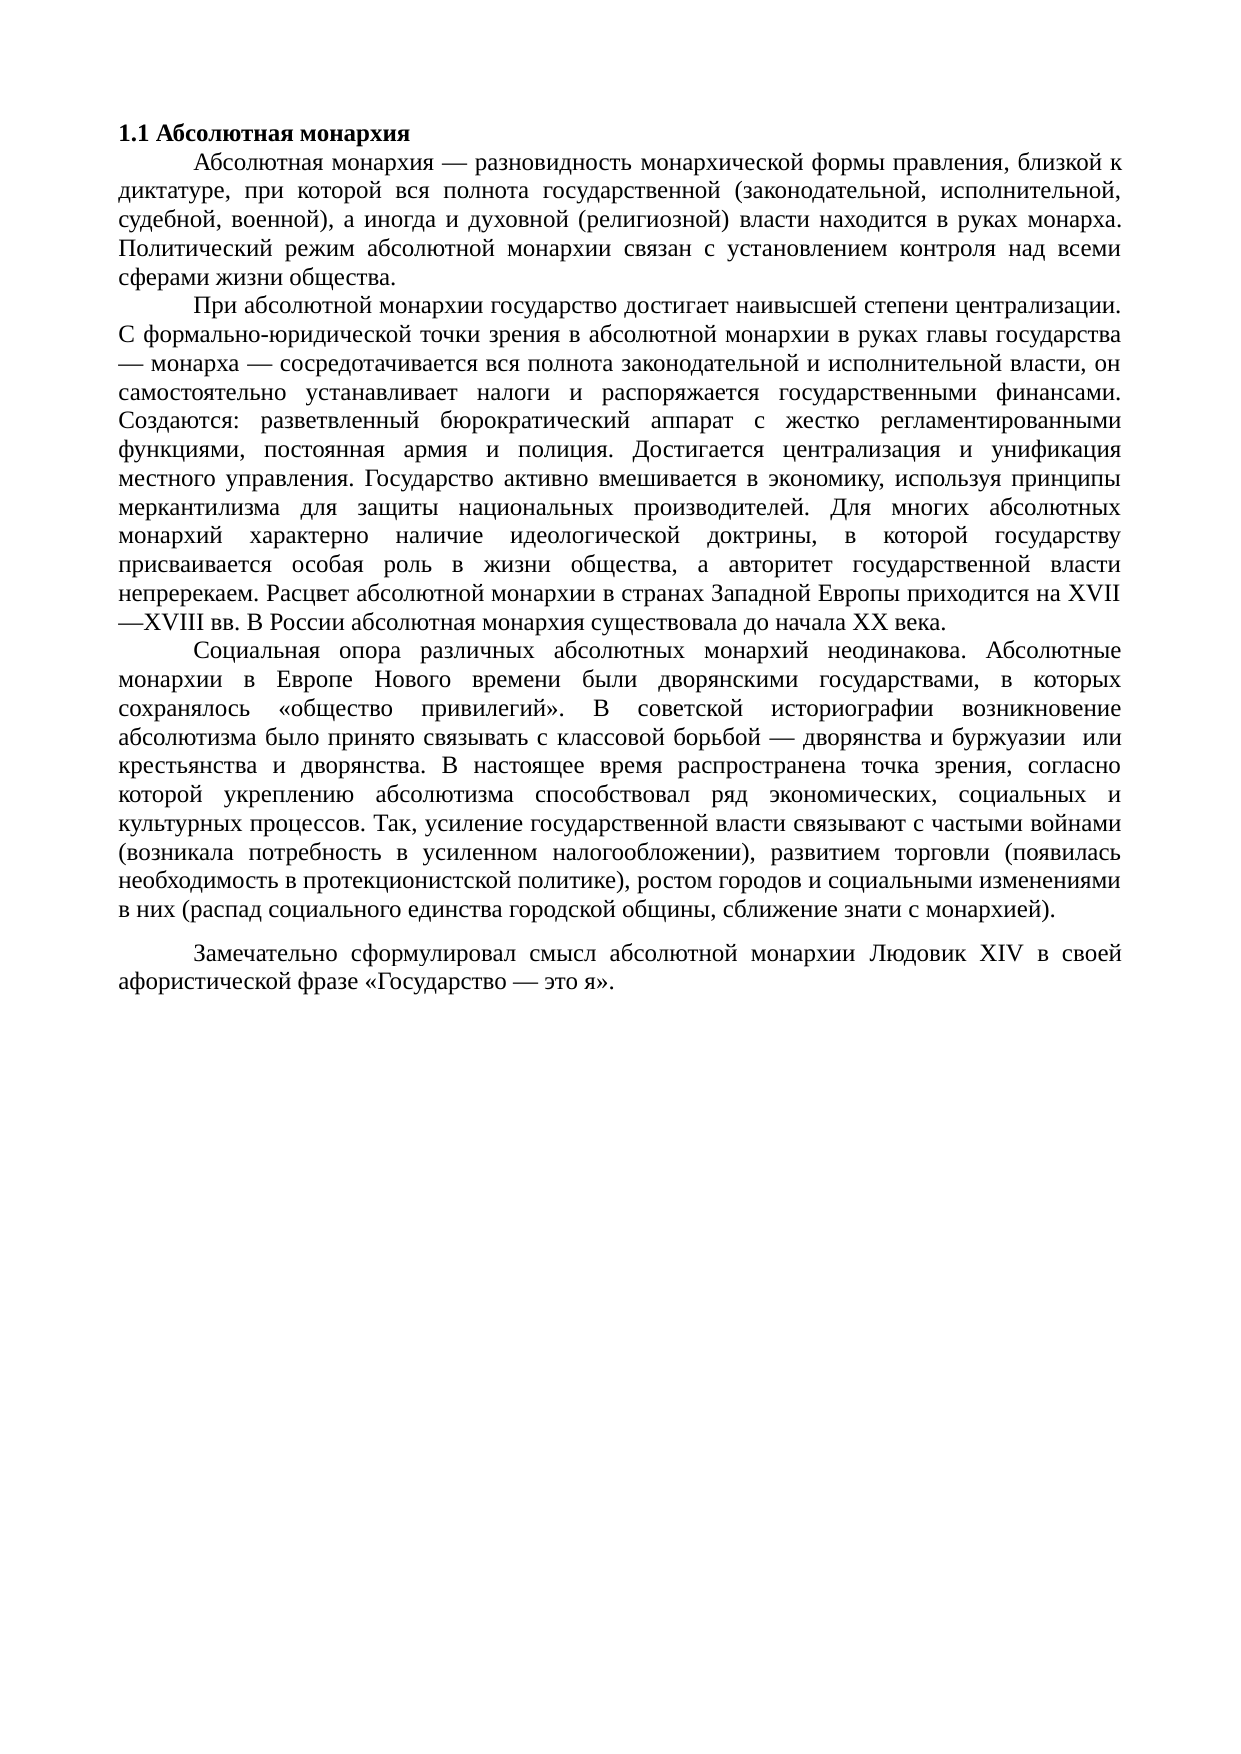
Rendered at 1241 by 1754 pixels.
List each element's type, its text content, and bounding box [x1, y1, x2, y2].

text Замечательно сформулировал смысл абсолютной монархии Людовик XIV в своей афористической фразе «Государство — это я». [118, 938, 1122, 995]
text 1.1 Абсолютная монархия [118, 118, 1122, 147]
text Абсолютная монархия — разновидность монархической формы правления, близкой к диктатуре, при которой вся полнота государственной (законодательной, исполнительной, судебной, военной), а иногда и духовной (религиозной) власти находится в руках монарха. Политический режим абсолютной монархии связан с установлением контроля над всеми сферами жизни общества. [118, 147, 1122, 291]
text При абсолютной монархии государство достигает наивысшей степени централизации. С формально-юридической точки зрения в абсолютной монархии в руках главы государства — монарха — сосредотачивается вся полнота законодательной и исполнительной власти, он самостоятельно устанавливает налоги и распоряжается государственными финансами. Создаются: разветвленный бюрократический аппарат с жестко регламентированными функциями, постоянная армия и полиция. Достигается централизация и унификация местного управления. Государство активно вмешивается в экономику, используя принципы меркантилизма для защиты национальных производителей. Для многих абсолютных монархий характерно наличие идеологической доктрины, в которой государству присваивается особая роль в жизни общества, а авторитет государственной власти непререкаем. Расцвет абсолютной монархии в странах Западной Европы приходится на XVII—XVIII вв. В России абсолютная монархия существовала до начала XX века. [118, 291, 1122, 636]
text Социальная опора различных абсолютных монархий неодинакова. Абсолютные монархии в Европе Нового времени были дворянскими государствами, в которых сохранялось «общество привилегий». В советской историографии возникновение абсолютизма было принято связывать с классовой борьбой — дворянства и буржуазии или крестьянства и дворянства. В настоящее время распространена точка зрения, согласно которой укреплению абсолютизма способствовал ряд экономических, социальных и культурных процессов. Так, усиление государственной власти связывают с частыми войнами (возникала потребность в усиленном налогообложении), развитием торговли (появилась необходимость в протекционистской политике), ростом городов и социальными изменениями в них (распад социального единства городской общины, сближение знати с монархией). [118, 636, 1122, 923]
